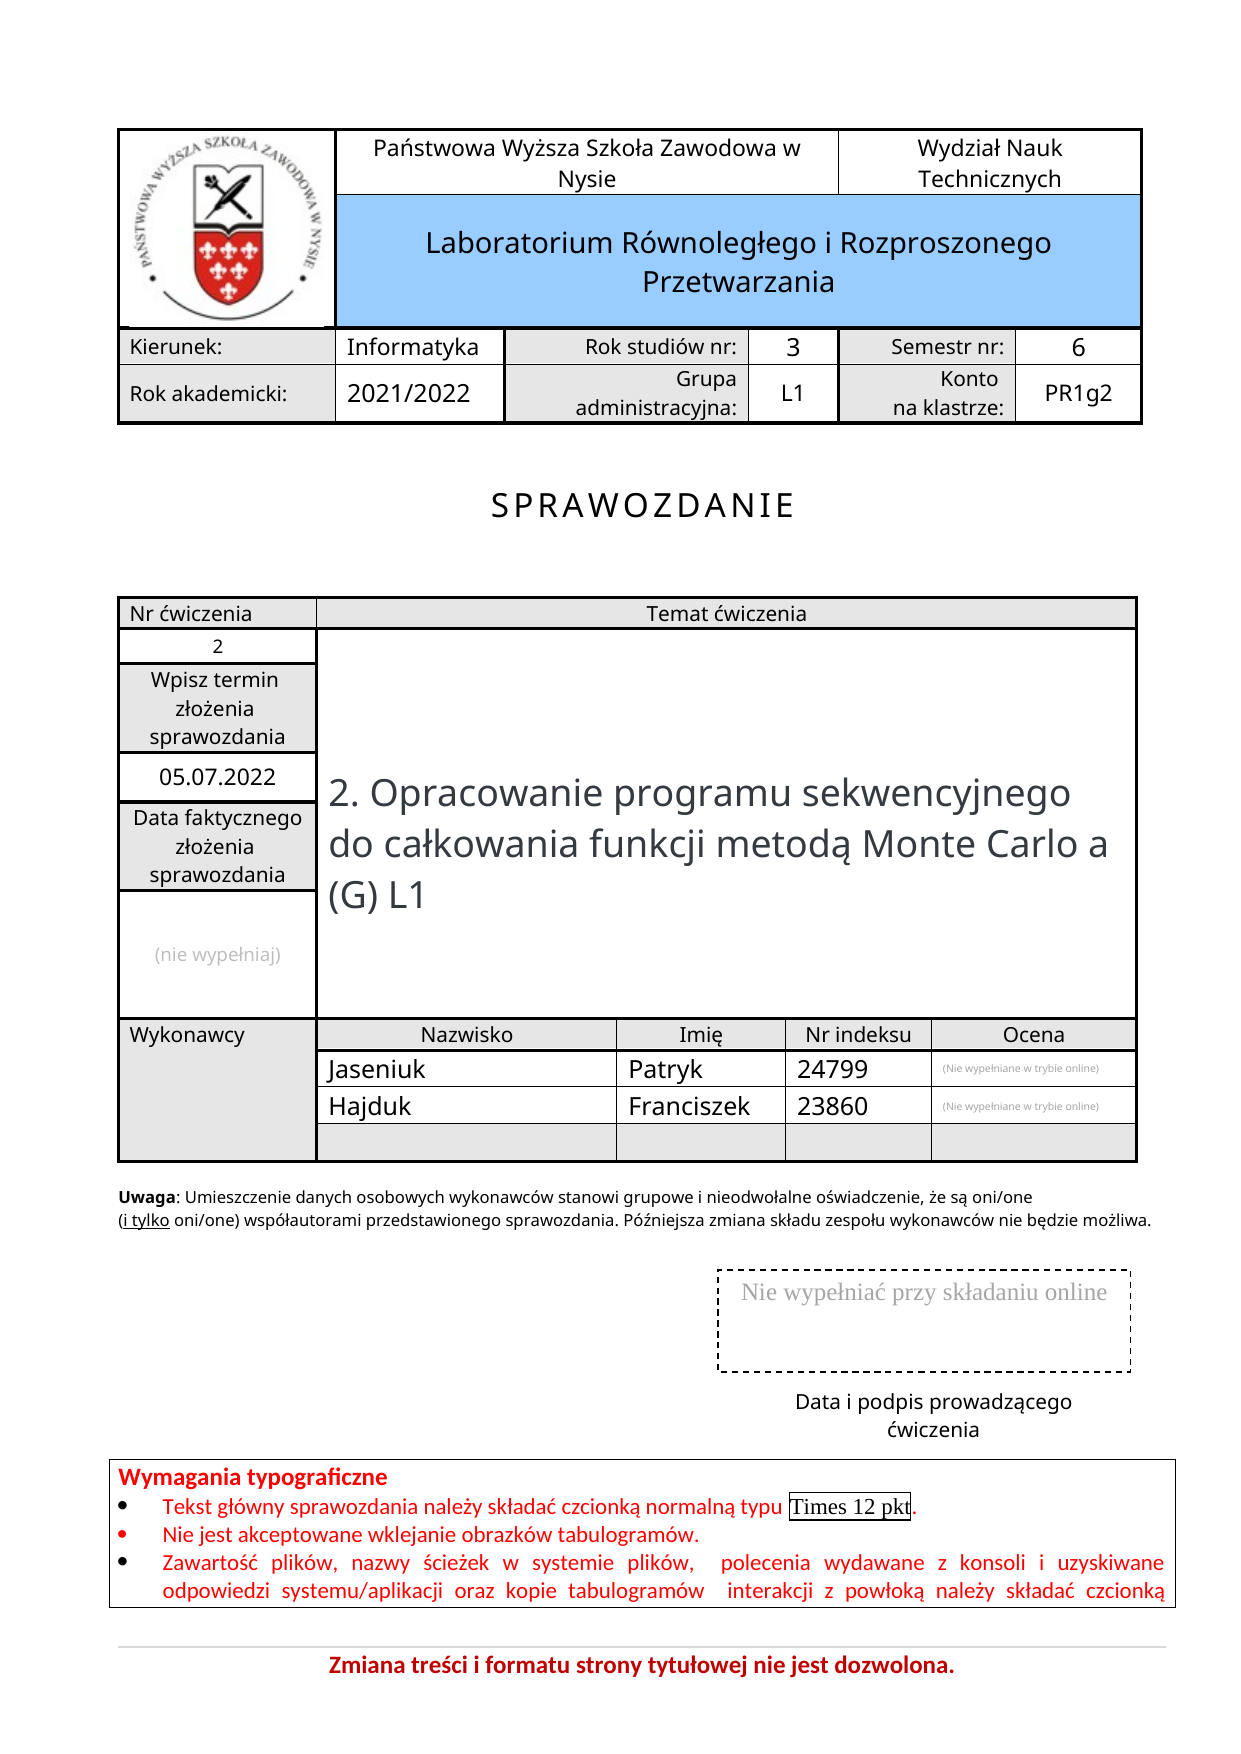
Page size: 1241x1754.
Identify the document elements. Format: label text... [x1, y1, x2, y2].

table_cell 2. Opracowanie programu sekwencyjnego do całkowania funkcji metodą Monte Carlo a (G) L1 [318, 630, 1135, 1017]
table_cell [786, 1124, 931, 1160]
text Uwaga: Umieszczenie danych osobowych wykonawców stanowi grupowe i nieodwołalne oświadczenie, że są oni/one (i tylko oni/one) współautorami przedstawionego sprawozdania. Późniejsza zmiana składu zespołu wykonawców nie będzie możliwa. [118, 1186, 1166, 1231]
table_cell 24799 [786, 1052, 931, 1086]
text Sprawozdanie [118, 89, 1166, 128]
list Zawartość plików, nazwy ścieżek w systemie plików, polecenia wydawane z konsoli i uzyskiwane odpowiedzi systemu/aplikacji oraz kopie tabulogramów interakcji z powłoką należy składać czcionką [110, 1545, 1175, 1607]
table_cell Imię [617, 1020, 785, 1048]
table_cell Nr indeksu [786, 1020, 931, 1048]
table_cell Wpisz termin złożenia sprawozdania [120, 665, 315, 751]
picture [129, 131, 325, 327]
table_cell 23860 [786, 1087, 931, 1123]
table_cell Konto na klastrze: [840, 365, 1015, 421]
list Tekst główny sprawozdania należy składać czcionką normalną typu Times 12 pkt. [911, 1492, 1166, 1521]
table_cell Wykonawcy [120, 1020, 315, 1160]
table_cell [932, 1124, 1135, 1160]
table_cell 05.07.2022 [120, 754, 315, 800]
table_cell L1 [749, 365, 837, 421]
text Wymagania typograficzne [110, 1460, 1175, 1492]
text SPRAWOZDANIE [118, 482, 1166, 527]
list Nie jest akceptowane wklejanie obrazków tabulogramów. [118, 1521, 1166, 1545]
table_header Państwowa Wyższa Szkoła Zawodowa w Nysie [337, 131, 838, 194]
table_cell Data faktycznego złożenia sprawozdania [120, 804, 315, 889]
table_cell Informatyka [336, 330, 503, 363]
list Tekst główny sprawozdania należy składać czcionką normalną typu Times 12 pkt. [118, 1492, 789, 1521]
table_cell PR1g2 [1016, 365, 1140, 421]
table_cell Hajduk [318, 1087, 616, 1123]
table_header Temat ćwiczenia [317, 599, 1135, 627]
table_cell Semestr nr: [840, 330, 1015, 363]
table_cell [318, 1124, 616, 1160]
table_cell (Nie wypełniane w trybie online) [932, 1087, 1135, 1123]
table_cell (nie wypełniaj) [120, 892, 315, 1017]
table_cell 3 [749, 330, 837, 363]
table_cell Rok studiów nr: [506, 330, 748, 363]
table_cell 2 [120, 630, 315, 662]
table_cell 2021/2022 [336, 365, 503, 421]
table_cell Ocena [932, 1020, 1135, 1048]
table_header Wydział Nauk Technicznych [839, 131, 1140, 194]
table_cell Rok akademicki: [120, 365, 335, 421]
table_cell (Nie wypełniane w trybie online) [932, 1052, 1135, 1086]
table_header Nr ćwiczenia [120, 599, 316, 627]
table_cell Kierunek: [120, 330, 335, 363]
list Tekst główny sprawozdania należy składać czcionką normalną typu Times 12 pkt. [790, 1493, 910, 1519]
table_cell Laboratorium Równoległego i Rozproszonego Przetwarzania [337, 195, 1140, 326]
table_cell Grupa administracyjna: [506, 365, 748, 421]
table_cell [617, 1124, 785, 1160]
table_cell Franciszek [617, 1087, 785, 1123]
table_cell Patryk [617, 1052, 785, 1086]
table_cell Nazwisko [318, 1020, 616, 1048]
table_header [325, 131, 334, 326]
table_cell Jaseniuk [318, 1052, 616, 1086]
table_header [120, 131, 129, 326]
table_cell 6 [1016, 330, 1140, 363]
